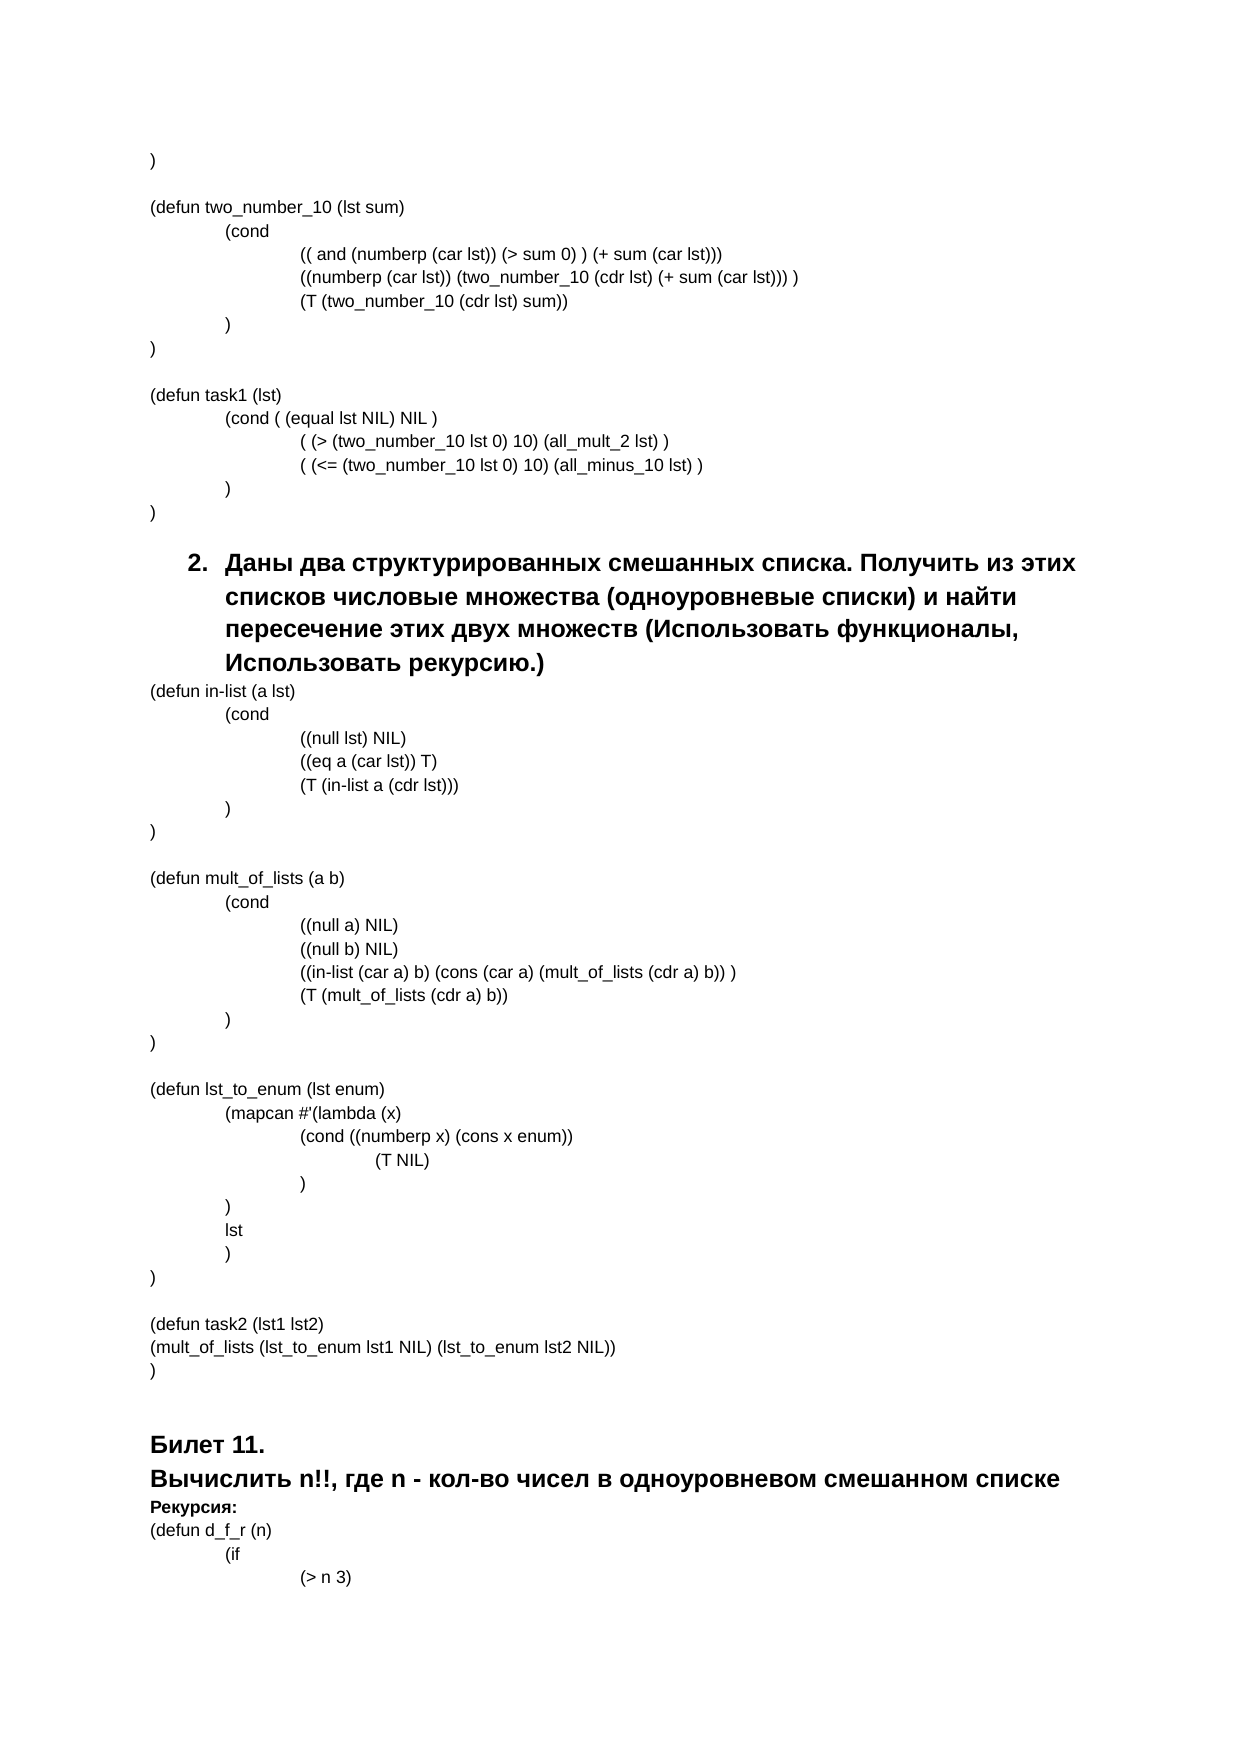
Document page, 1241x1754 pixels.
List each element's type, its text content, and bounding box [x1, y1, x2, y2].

text ((eq a (car lst)) T) [225, 751, 1090, 771]
text ((in-list (car a) b) (cons (car a) (mult_of_lists (cdr a) b)) ) [225, 962, 1090, 982]
text (( and (numberp (car lst)) (> sum 0) ) (+ sum (car lst))) [225, 244, 1090, 264]
text (defun mult_of_lists (a b) [150, 868, 1090, 888]
text ) [150, 502, 1090, 522]
text (mapcan #'(lambda (x) [225, 1102, 1090, 1123]
text ) [225, 1173, 1090, 1193]
text (defun two_number_10 (lst sum) [150, 197, 1090, 217]
text (cond [150, 891, 1090, 912]
text ) [150, 314, 1090, 334]
text ) [150, 1032, 1090, 1052]
text Вычислить n!!, где n - кол-во чисел в одноуровневом смешанном списке [150, 1463, 1090, 1492]
text (cond ((numberp x) (cons x enum)) [225, 1126, 1090, 1146]
text ) [150, 1266, 1090, 1287]
text ) [150, 478, 1090, 498]
text (cond [150, 704, 1090, 724]
text (defun task2 (lst1 lst2) [150, 1313, 1090, 1334]
text (T (mult_of_lists (cdr a) b)) [225, 985, 1090, 1006]
text (defun lst_to_enum (lst enum) [150, 1079, 1090, 1099]
text (T (in-list a (cdr lst))) [225, 774, 1090, 795]
text ( (<= (two_number_10 lst 0) 10) (all_minus_10 lst) ) [225, 455, 1090, 475]
text lst [150, 1219, 1090, 1240]
text ) [150, 337, 1090, 358]
text ) [150, 1360, 1090, 1381]
text ((numberp (car lst)) (two_number_10 (cdr lst) (+ sum (car lst))) ) [225, 267, 1090, 288]
text ) [150, 1243, 1090, 1263]
text (cond [150, 220, 1090, 241]
text ((null lst) NIL) [225, 727, 1090, 748]
text ) [150, 150, 1090, 170]
text (defun task1 (lst) [150, 384, 1090, 405]
text (T NIL) [300, 1149, 1090, 1170]
text (defun in-list (a lst) [150, 681, 1090, 701]
text ((null b) NIL) [225, 938, 1090, 959]
text (defun d_f_r (n) [150, 1520, 1090, 1540]
text ( (> (two_number_10 lst 0) 10) (all_mult_2 lst) ) [225, 431, 1090, 452]
text (> n 3) [150, 1567, 1090, 1587]
text ) [150, 798, 1090, 818]
text ) [150, 1009, 1090, 1029]
text ) [150, 1196, 1090, 1217]
text ) [150, 821, 1090, 842]
list Даны два структурированных смешанных списка. Получить из этих списков числовые множества (одноуровневые списки) и найти пересечение этих двух множеств (Использовать функционалы, Использовать рекурсию.) [187, 548, 1090, 676]
text Рекурсия: [150, 1497, 1090, 1517]
text ((null a) NIL) [225, 915, 1090, 935]
text Билет 11. [150, 1431, 1090, 1459]
text (if [150, 1543, 1090, 1564]
text (mult_of_lists (lst_to_enum lst1 NIL) (lst_to_enum lst2 NIL)) [150, 1337, 1090, 1357]
text (cond ( (equal lst NIL) NIL ) [150, 408, 1090, 428]
text (T (two_number_10 (cdr lst) sum)) [225, 291, 1090, 311]
